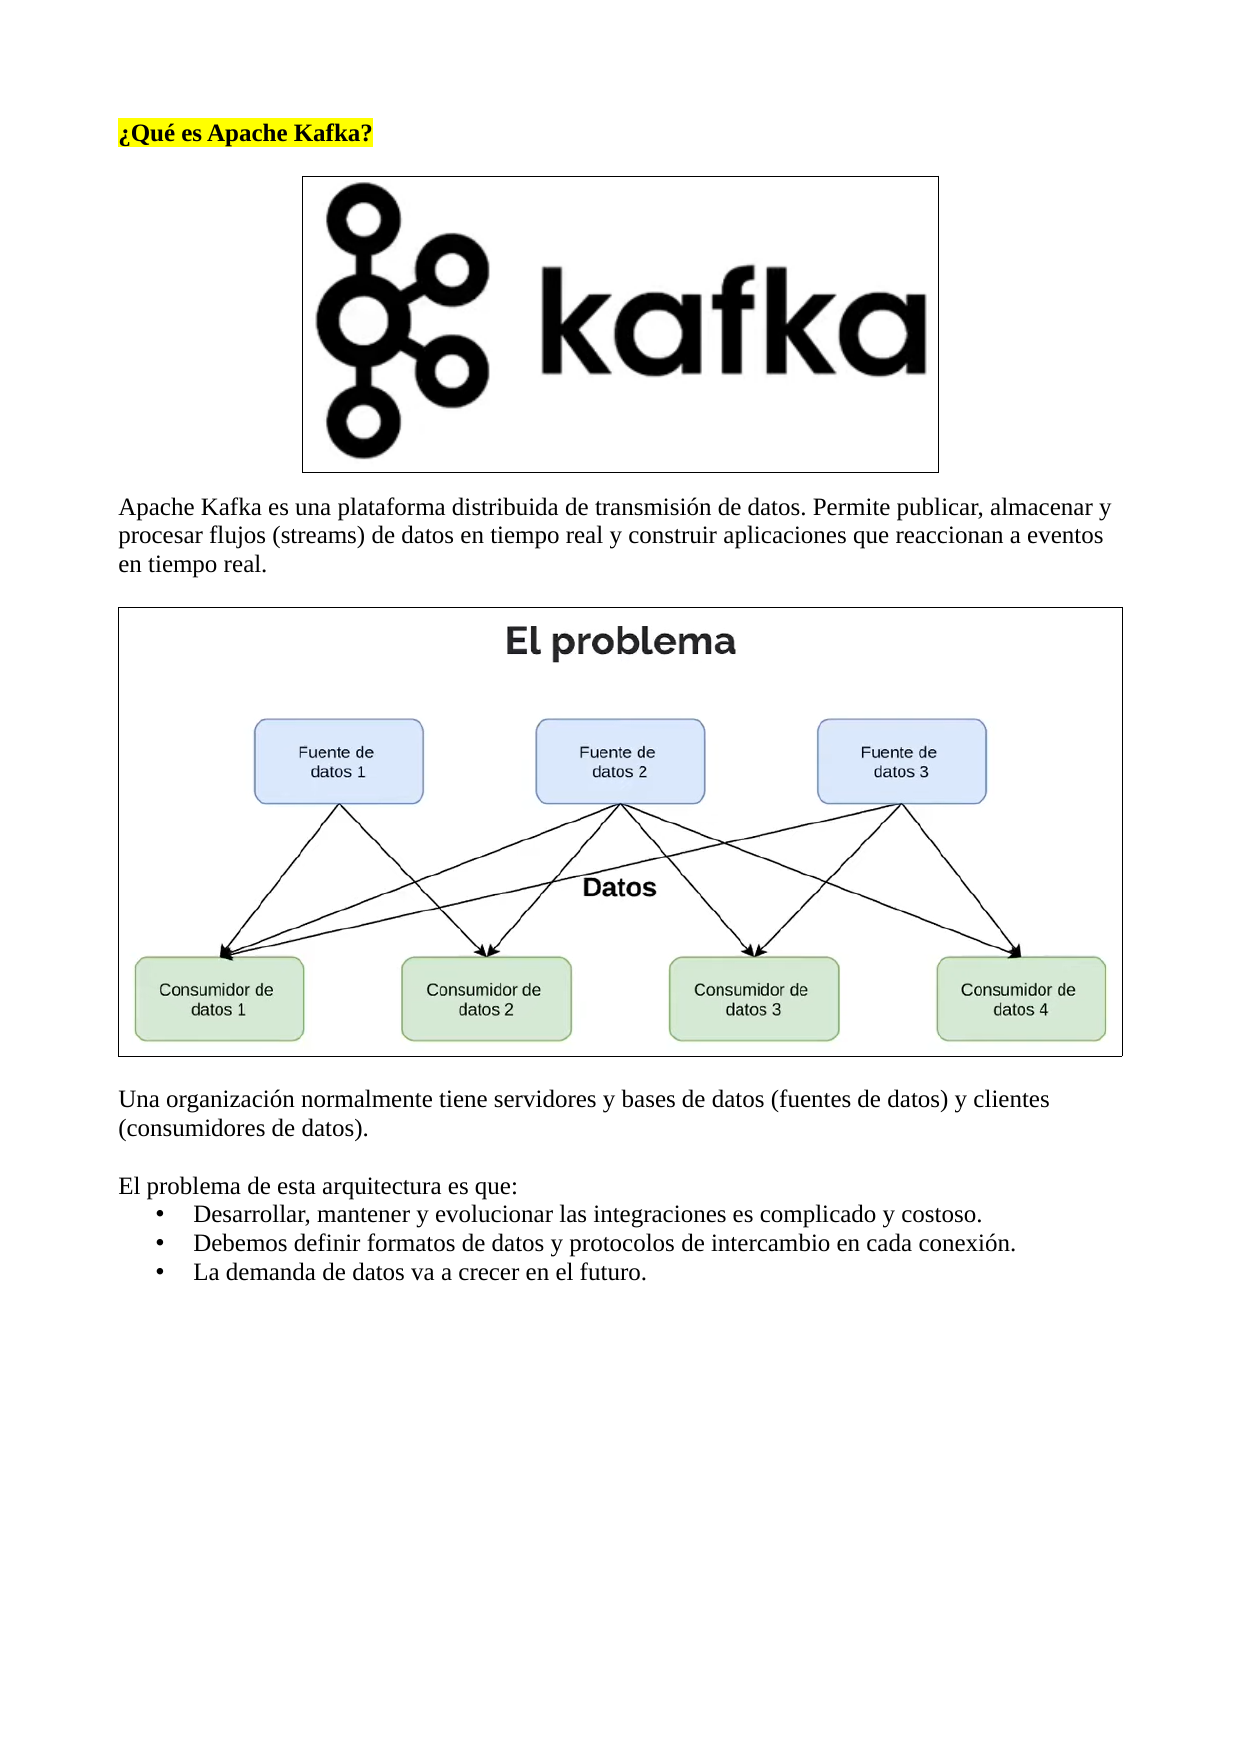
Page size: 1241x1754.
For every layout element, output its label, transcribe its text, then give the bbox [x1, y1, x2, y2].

text Una organización normalmente tiene servidores y bases de datos (fuentes de datos) y clientes (consumidores de datos). [118, 1084, 1122, 1142]
text Apache Kafka es una plataforma distribuida de transmisión de datos. Permite publicar, almacenar y procesar flujos (streams) de datos en tiempo real y construir aplicaciones que reaccionan a eventos en tiempo real. [118, 492, 1122, 578]
list Debemos definir formatos de datos y protocolos de intercambio en cada conexión. [156, 1228, 1122, 1257]
picture [305, 178, 936, 470]
text El problema de esta arquitectura es que: [118, 1171, 1122, 1199]
list La demanda de datos va a crecer en el futuro. [156, 1257, 1122, 1286]
text ¿Qué es Apache Kafka? [118, 118, 1122, 147]
list Desarrollar, mantener y evolucionar las integraciones es complicado y costoso. [156, 1199, 1122, 1228]
picture [121, 610, 1119, 1053]
